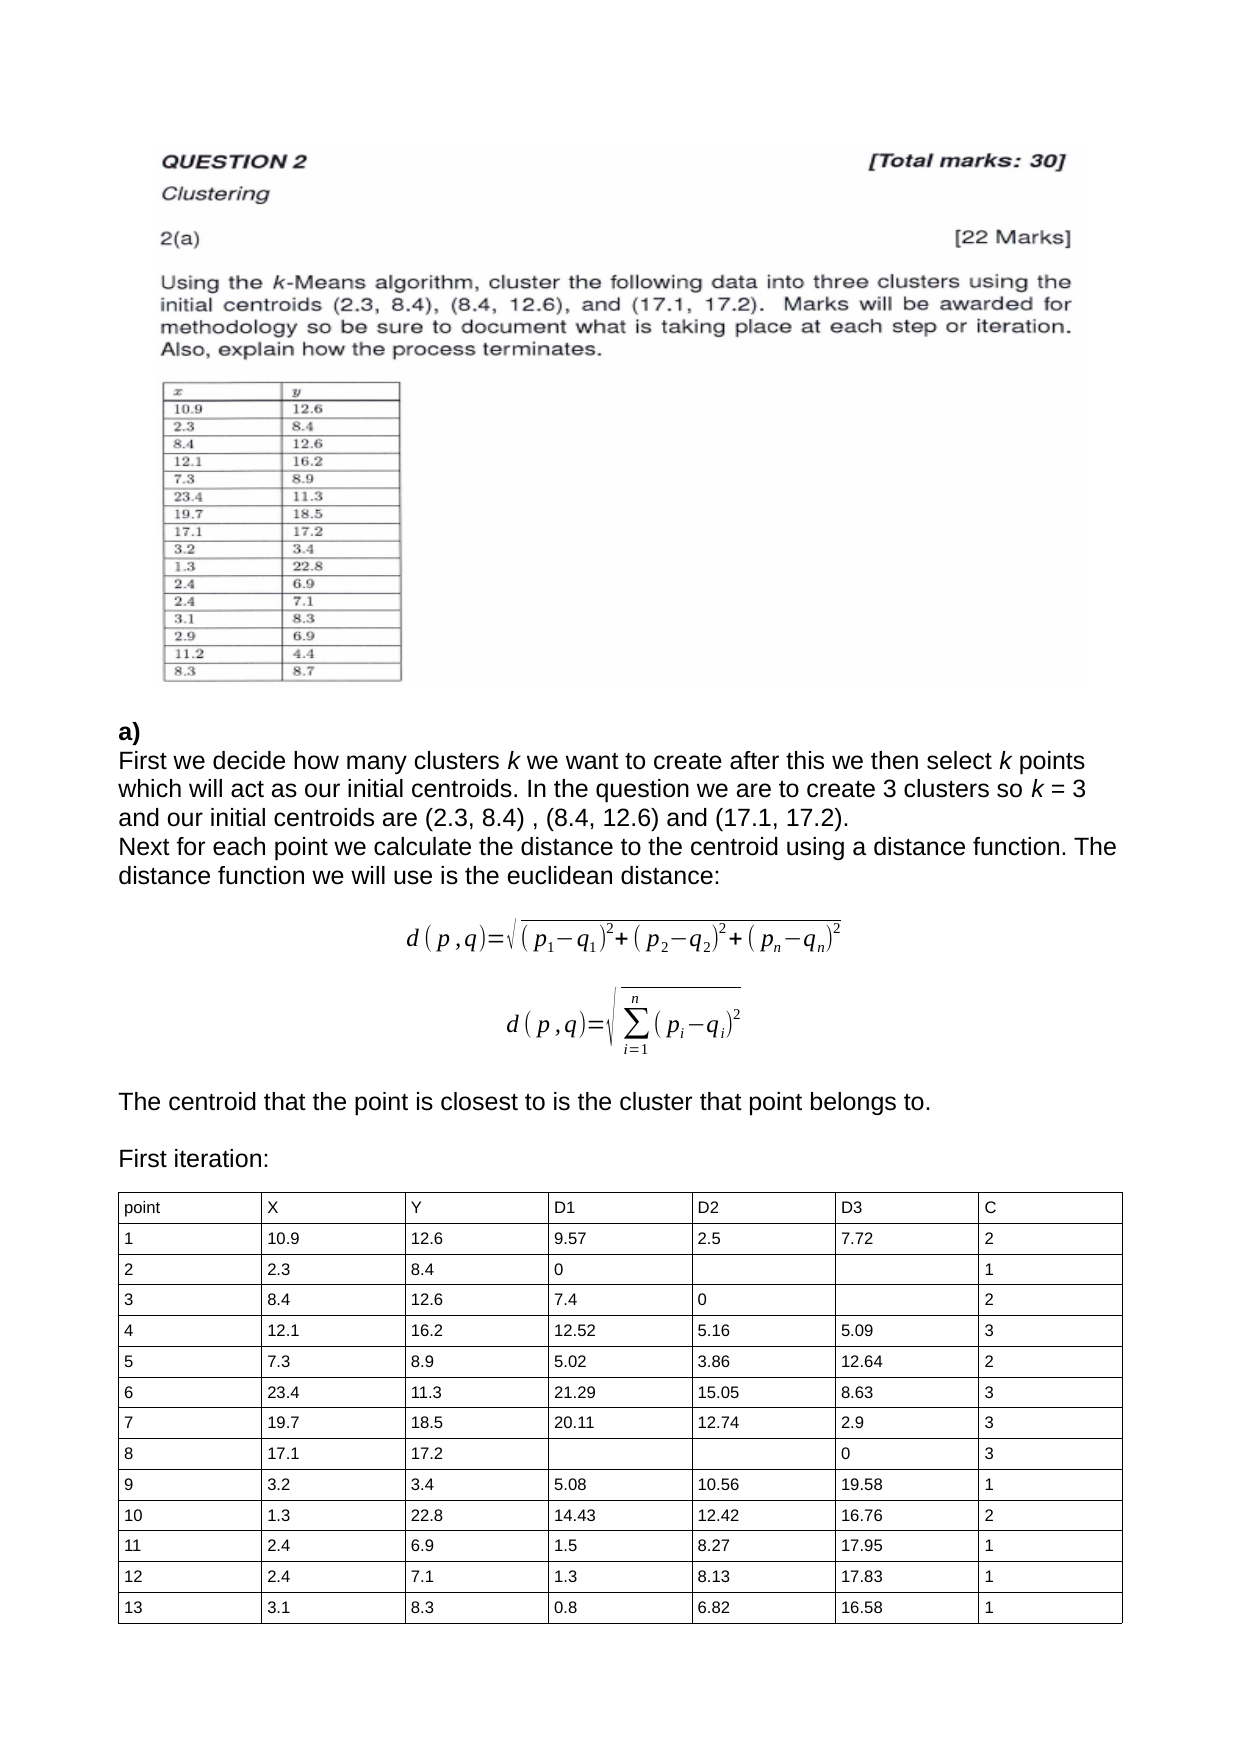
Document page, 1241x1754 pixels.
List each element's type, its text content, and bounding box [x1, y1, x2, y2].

table_cell 8 [119, 1439, 261, 1469]
table_cell 13 [119, 1593, 261, 1622]
table_cell 5.16 [693, 1316, 835, 1346]
text a) [118, 717, 1122, 746]
table_cell [549, 1439, 692, 1469]
table_cell 11 [119, 1531, 261, 1561]
table_cell 9.57 [549, 1224, 692, 1254]
table_cell 17.1 [262, 1439, 405, 1469]
table_cell 21.29 [549, 1378, 692, 1407]
table_cell 7.4 [549, 1285, 692, 1315]
table_cell 3 [979, 1316, 1122, 1346]
table_cell 15.05 [693, 1378, 835, 1407]
table_cell 9 [119, 1470, 261, 1499]
table_cell 5.08 [549, 1470, 692, 1499]
table_cell 7.3 [262, 1347, 405, 1377]
table_cell 1.3 [549, 1562, 692, 1592]
table_cell 2 [119, 1255, 261, 1284]
table_header X [262, 1193, 405, 1223]
table_cell 10 [119, 1501, 261, 1530]
table_cell 2 [979, 1224, 1122, 1254]
table_cell 12.52 [549, 1316, 692, 1346]
table_cell 3.1 [262, 1593, 405, 1622]
table_cell 20.11 [549, 1408, 692, 1438]
table_cell 22.8 [406, 1501, 548, 1530]
table_cell 3 [119, 1285, 261, 1315]
table_cell 17.95 [836, 1531, 978, 1561]
table_header point [119, 1193, 261, 1223]
table_header Y [406, 1193, 548, 1223]
table_cell 1.5 [549, 1531, 692, 1561]
table_cell 12.6 [406, 1285, 548, 1315]
table_cell 1 [979, 1255, 1122, 1284]
table_cell 0 [549, 1255, 692, 1284]
table_cell 8.3 [406, 1593, 548, 1622]
table_cell 6.9 [406, 1531, 548, 1561]
table_cell 12.64 [836, 1347, 978, 1377]
table_cell 17.2 [406, 1439, 548, 1469]
table_cell 10.9 [262, 1224, 405, 1254]
table_cell 3.4 [406, 1470, 548, 1499]
table_header C [979, 1193, 1122, 1223]
table_cell 4 [119, 1316, 261, 1346]
table_cell 8.63 [836, 1378, 978, 1407]
text First we decide how many clusters k we want to create after this we then select k points which will act as our initial centroids. In the question we are to create 3 clusters so k = 3 and our initial centroids are (2.3, 8.4) , (8.4, 12.6) and (17.1, 17.2). [118, 746, 1122, 832]
table_cell 1 [979, 1562, 1122, 1592]
table_cell [693, 1255, 835, 1284]
table_cell 7 [119, 1408, 261, 1438]
text First iteration: [118, 1144, 1122, 1173]
table_cell 12.6 [406, 1224, 548, 1254]
table_cell 7.1 [406, 1562, 548, 1592]
table_cell 2 [979, 1285, 1122, 1315]
table_cell 2 [979, 1347, 1122, 1377]
table_cell [693, 1439, 835, 1469]
table_cell 1 [979, 1593, 1122, 1622]
table_cell 14.43 [549, 1501, 692, 1530]
table_cell 2.4 [262, 1531, 405, 1561]
table_cell [836, 1255, 978, 1284]
picture [155, 146, 1085, 689]
table_cell 3.2 [262, 1470, 405, 1499]
table_cell 0 [836, 1439, 978, 1469]
table_cell 3 [979, 1408, 1122, 1438]
table_cell 5.09 [836, 1316, 978, 1346]
table_cell 1.3 [262, 1501, 405, 1530]
table_cell 6.82 [693, 1593, 835, 1622]
table_cell [836, 1285, 978, 1315]
table_header D3 [836, 1193, 978, 1223]
table_cell 3.86 [693, 1347, 835, 1377]
table_cell 23.4 [262, 1378, 405, 1407]
table_header D1 [549, 1193, 692, 1223]
table_cell 7.72 [836, 1224, 978, 1254]
table_cell 0 [693, 1285, 835, 1315]
table_cell 2 [979, 1501, 1122, 1530]
table_cell 2.5 [693, 1224, 835, 1254]
table_cell 8.13 [693, 1562, 835, 1592]
table_cell 16.2 [406, 1316, 548, 1346]
table_cell 12.42 [693, 1501, 835, 1530]
table_cell 8.4 [262, 1285, 405, 1315]
table_cell 10.56 [693, 1470, 835, 1499]
table_cell 6 [119, 1378, 261, 1407]
table_cell 19.58 [836, 1470, 978, 1499]
table_cell 12.1 [262, 1316, 405, 1346]
table_cell 18.5 [406, 1408, 548, 1438]
table_cell 1 [979, 1470, 1122, 1499]
table_cell 1 [979, 1531, 1122, 1561]
text The centroid that the point is closest to is the cluster that point belongs to. [118, 1087, 1122, 1116]
text Next for each point we calculate the distance to the centroid using a distance function. The distance function we will use is the euclidean distance: [118, 832, 1122, 889]
table_cell 17.83 [836, 1562, 978, 1592]
table_cell 16.76 [836, 1501, 978, 1530]
table_cell 1 [119, 1224, 261, 1254]
table_cell 8.27 [693, 1531, 835, 1561]
table_cell 12.74 [693, 1408, 835, 1438]
table_cell 8.9 [406, 1347, 548, 1377]
table_cell 12 [119, 1562, 261, 1592]
table_header D2 [693, 1193, 835, 1223]
table_cell 2.4 [262, 1562, 405, 1592]
table_cell 5.02 [549, 1347, 692, 1377]
table_cell 11.3 [406, 1378, 548, 1407]
table_cell 2.9 [836, 1408, 978, 1438]
table_cell 0.8 [549, 1593, 692, 1622]
table_cell 3 [979, 1378, 1122, 1407]
table_cell 19.7 [262, 1408, 405, 1438]
table_cell 8.4 [406, 1255, 548, 1284]
table_cell 3 [979, 1439, 1122, 1469]
table_cell 5 [119, 1347, 261, 1377]
table_cell 2.3 [262, 1255, 405, 1284]
table_cell 16.58 [836, 1593, 978, 1622]
